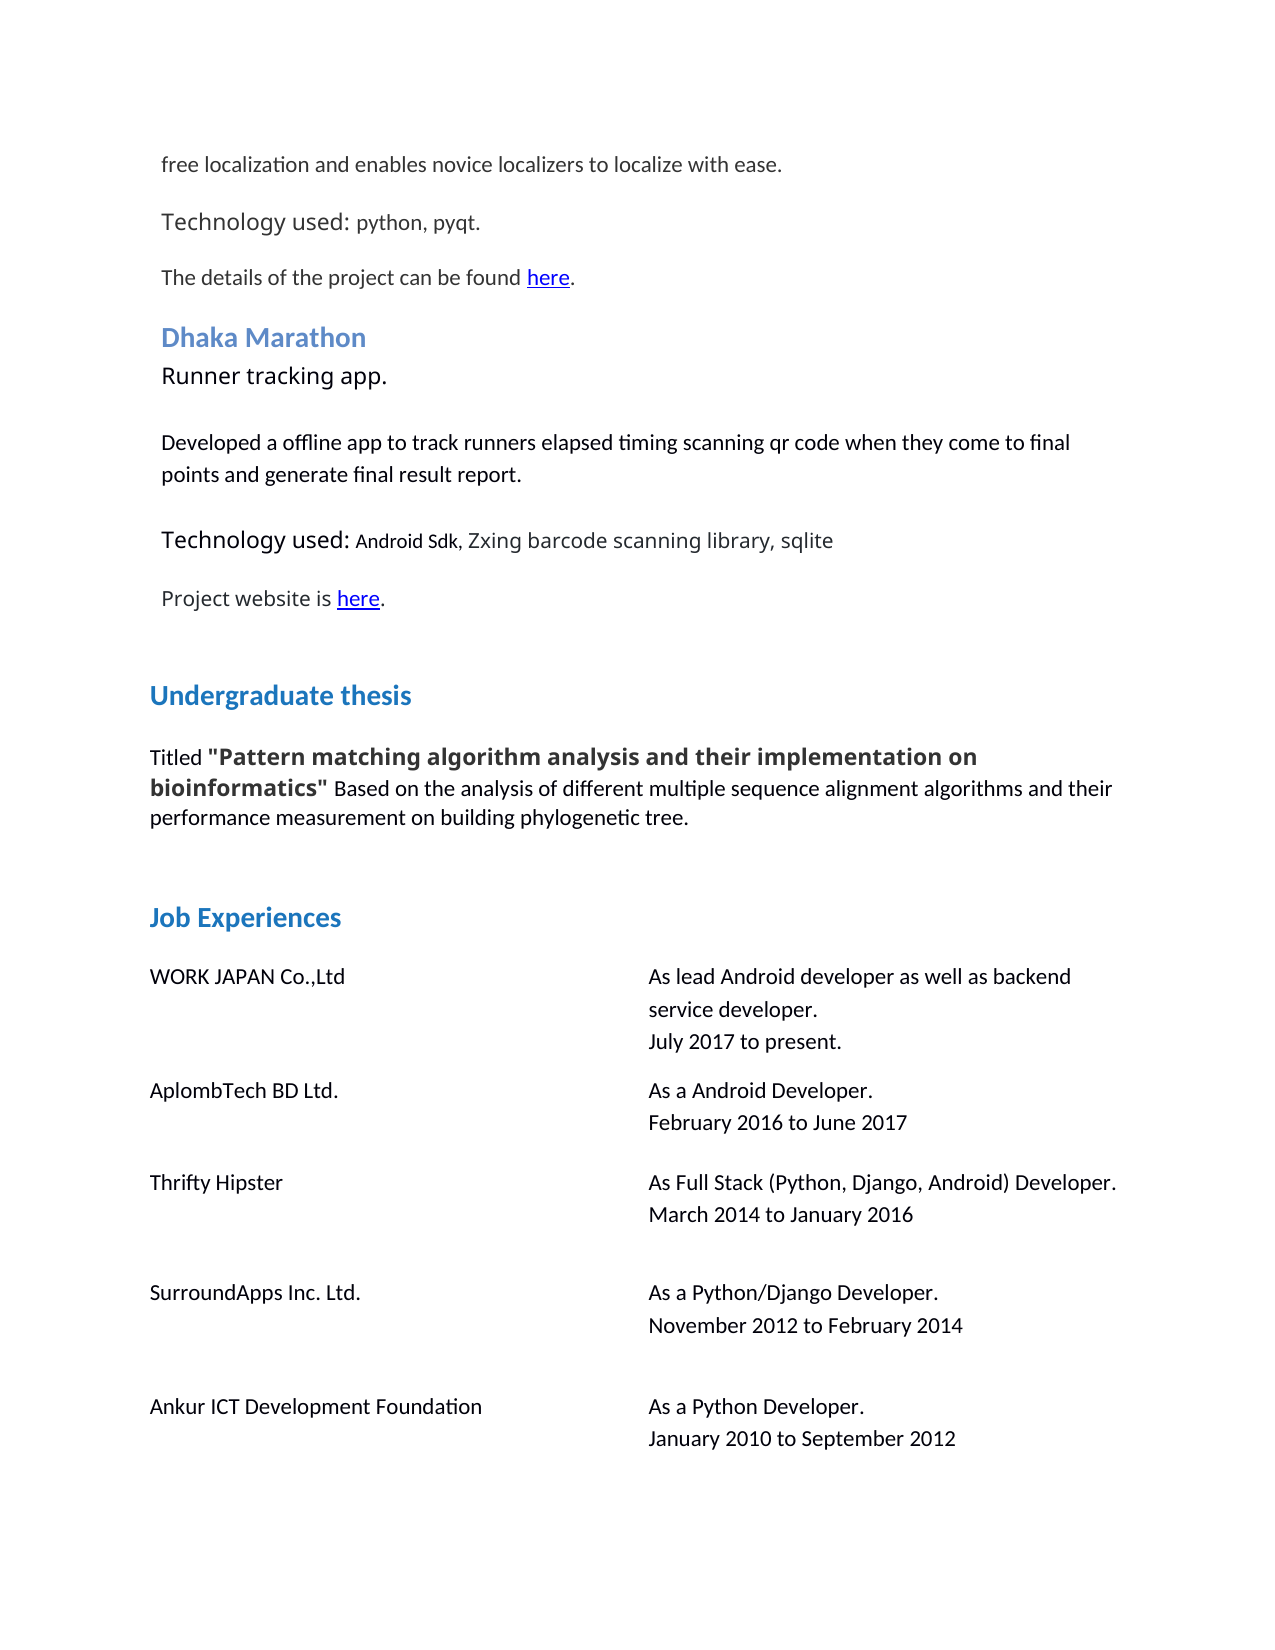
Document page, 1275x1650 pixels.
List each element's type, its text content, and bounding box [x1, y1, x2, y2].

table_cell SurroundApps Inc. Ltd. [138, 1279, 637, 1392]
table_header Undergraduate thesis [138, 677, 1136, 741]
table_cell Dhaka Marathon Runner tracking app. Developed a offline app to track runners elapsed timing scanning qr code when they come to final points and generate final result report. Technology used: Android Sdk, Zxing barcode scanning library, sqlite Project website is here. [150, 319, 1125, 612]
table_cell free localization and enables novice localizers to localize with ease. Technology used: python, pyqt. The details of the project can be found here. [150, 150, 1125, 319]
table_cell As a Python Developer. January 2010 to September 2012 [637, 1392, 1136, 1452]
table_cell AplombTech BD Ltd. [138, 1076, 637, 1168]
table_cell As lead Android developer as well as backend service developer. July 2017 to present. [637, 963, 1136, 1076]
table_cell Thrifty Hipster [138, 1168, 637, 1278]
table_cell Titled "Pattern matching algorithm analysis and their implementation on bioinformatics" Based on the analysis of different multiple sequence alignment algorithms and their performance measurement on building phylogenetic tree. [138, 741, 1136, 831]
table_cell As a Python/Django Developer. November 2012 to February 2014 [637, 1279, 1136, 1392]
table_cell Ankur ICT Development Foundation [138, 1392, 637, 1452]
table_cell As Full Stack (Python, Django, Android) Developer. March 2014 to January 2016 [637, 1168, 1136, 1278]
table_cell As a Android Developer. February 2016 to June 2017 [637, 1076, 1136, 1168]
table_cell WORK JAPAN Co.,Ltd [138, 963, 637, 1076]
table_header Job Experiences [138, 863, 1136, 962]
